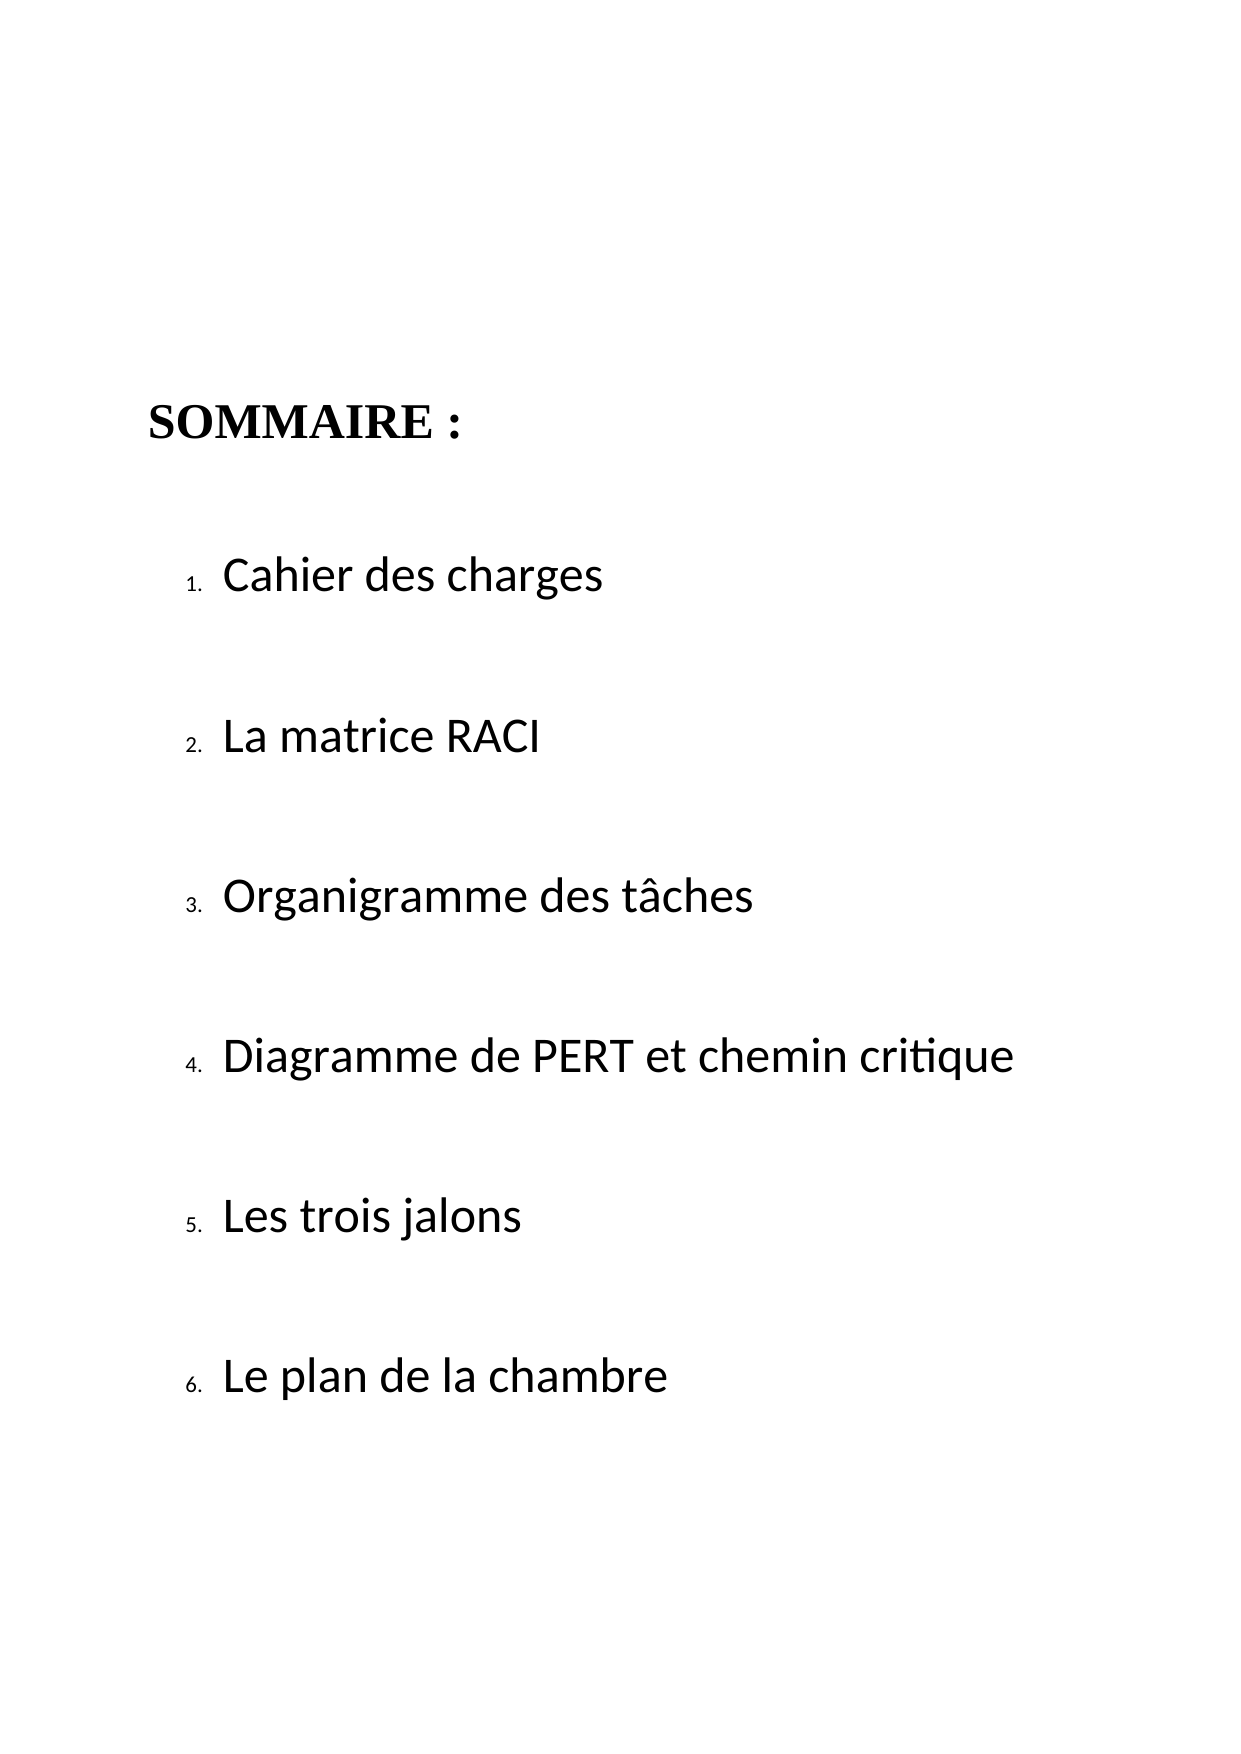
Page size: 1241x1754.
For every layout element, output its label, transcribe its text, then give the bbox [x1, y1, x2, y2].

list La matrice RACI [185, 703, 1093, 764]
list Les trois jalons [185, 1184, 1093, 1245]
list Le plan de la chambre [185, 1344, 1093, 1405]
list Diagramme de PERT et chemin critique [185, 1024, 1093, 1085]
text SOMMAIRE : [148, 392, 1093, 450]
list Organigramme des tâches [185, 863, 1093, 924]
list Cahier des charges [185, 543, 1093, 604]
